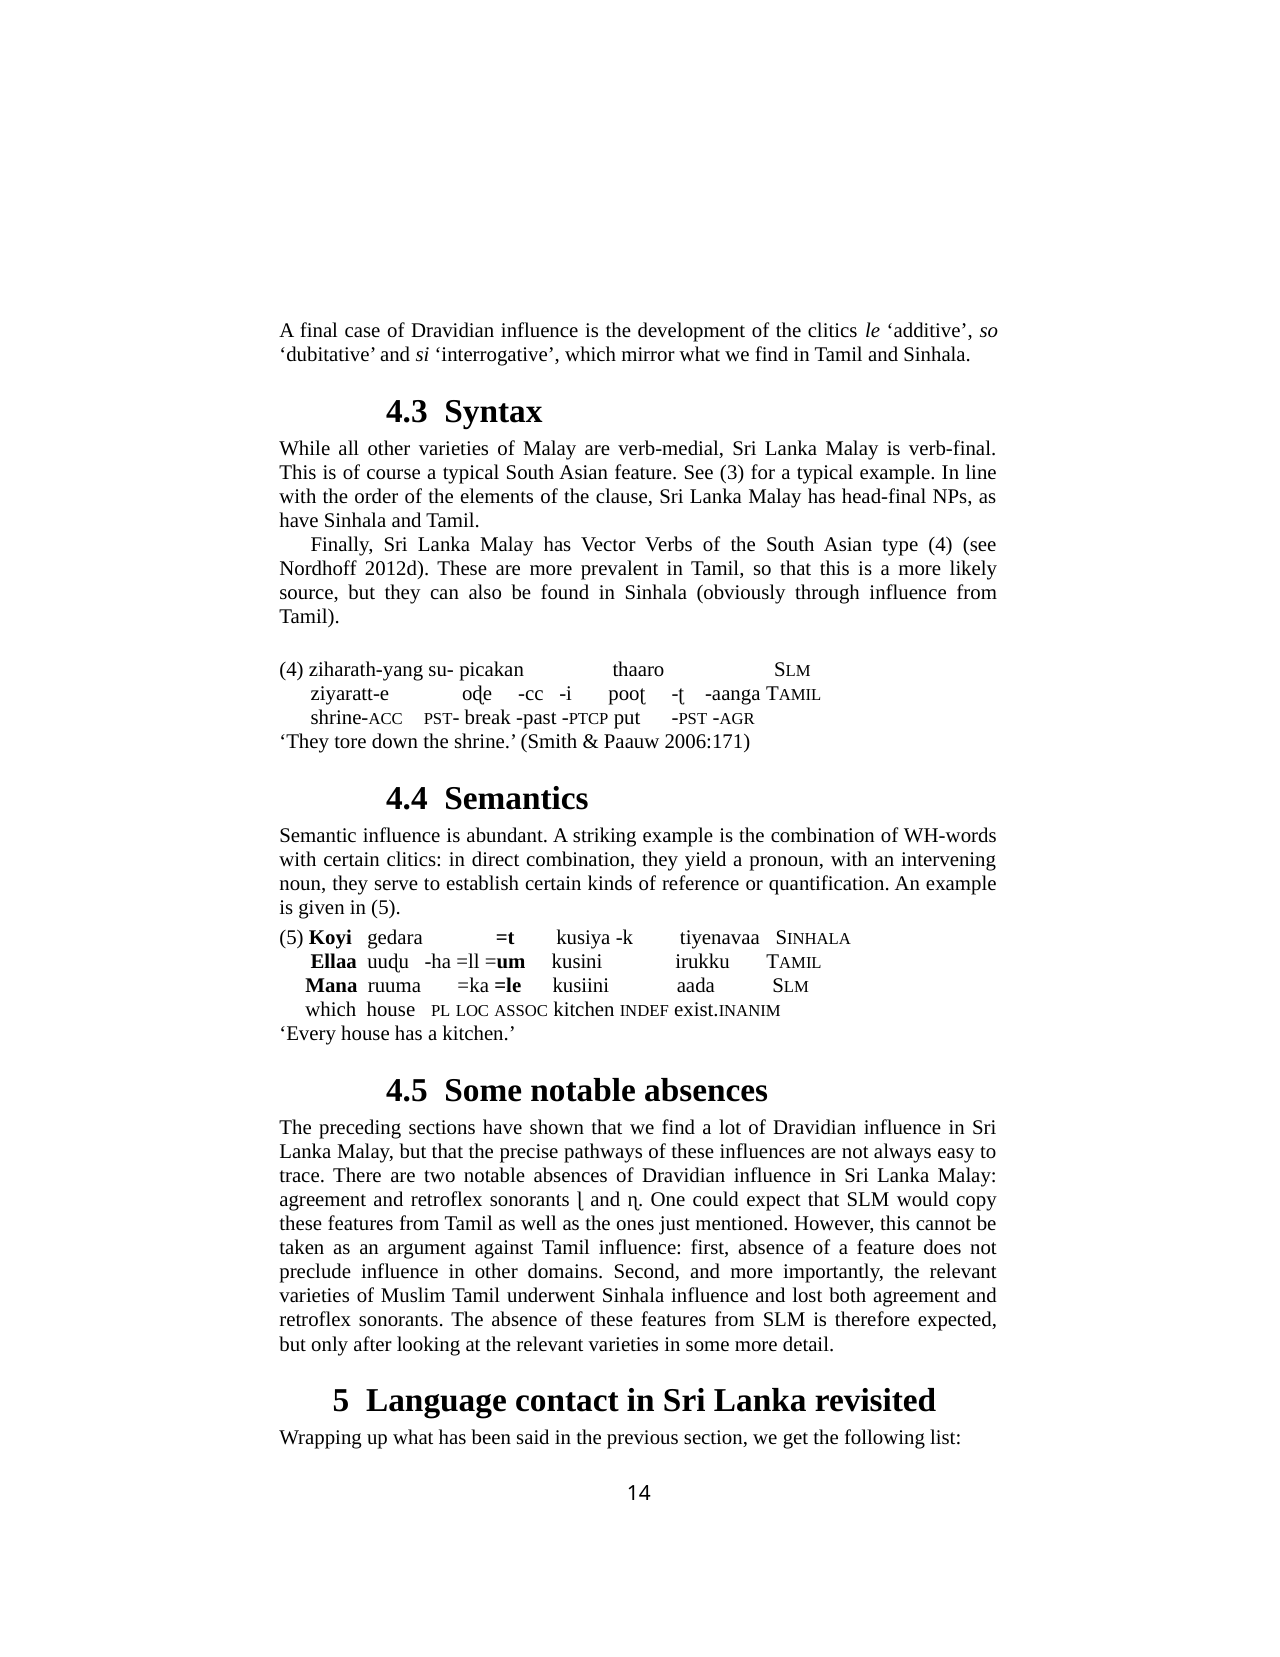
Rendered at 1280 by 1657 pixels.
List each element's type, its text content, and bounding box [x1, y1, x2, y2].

text Ellaa uuɖu -ha =ll =um kusini irukku Tamil [279, 949, 998, 973]
text shrine-acc pst- break -past -ptcp put -pst -agr [279, 705, 998, 729]
subtitle 4.3 Syntax [386, 391, 998, 429]
text (5) Koyi gedara =t kusiya -k tiyenavaa Sinhala [279, 925, 998, 949]
text Wrapping up what has been said in the previous section, we get the following list: [279, 1425, 998, 1449]
text which house pl loc assoc kitchen indef exist.inanim [279, 997, 998, 1021]
text The preceding sections have shown that we find a lot of Dravidian influence in Sri Lanka Malay, but that the precise pathways of these influences are not always easy to trace. There are two notable absences of Dravidian influence in Sri Lanka Malay: agreement and retroflex sonorants ɭ and ɳ. One could expect that SLM would copy these features from Tamil as well as the ones just mentioned. However, this cannot be taken as an argument against Tamil influence: first, absence of a feature does not preclude influence in other domains. Second, and more importantly, the relevant varieties of Muslim Tamil underwent Sinhala influence and lost both agreement and retroflex sonorants. The absence of these features from SLM is therefore expected, but only after looking at the relevant varieties in some more detail. [279, 1115, 998, 1356]
text ‘Every house has a kitchen.’ [279, 1021, 998, 1045]
text While all other varieties of Malay are verb-medial, Sri Lanka Malay is verb-final. This is of course a typical South Asian feature. See (3) for a typical example. In line with the order of the elements of the clause, Sri Lanka Malay has head-final NPs, as have Sinhala and Tamil. [279, 436, 998, 532]
text Mana ruuma =ka =le kusiini aada Slm [279, 973, 998, 997]
subtitle 4.5 Some notable absences [386, 1070, 998, 1109]
subtitle 4.4 Semantics [386, 778, 998, 816]
text ziyaratt-e oɖe -cc -i pooʈ -ʈ -aanga Tamil [279, 681, 998, 705]
text ‘They tore down the shrine.’ (Smith & Paauw 2006:171) [279, 729, 998, 753]
text Semantic influence is abundant. A striking example is the combination of WH-words with certain clitics: in direct combination, they yield a pronoun, with an intervening noun, they serve to establish certain kinds of reference or quantification. An example is given in (5). [279, 822, 998, 919]
text A final case of Dravidian influence is the development of the clitics le ‘additive’, so ‘dubitative’ and si ‘interrogative’, which mirror what we find in Tamil and Sinhala. [279, 318, 998, 366]
text (4) ziharath-yang su- picakan thaaro Slm [279, 657, 998, 681]
text Finally, Sri Lanka Malay has Vector Verbs of the South Asian type (4) (see Nordhoff 2012d). These are more prevalent in Tamil, so that this is a more likely source, but they can also be found in Sinhala (obviously through influence from Tamil). [279, 532, 998, 628]
subtitle 5 Language contact in Sri Lanka revisited [332, 1381, 998, 1419]
